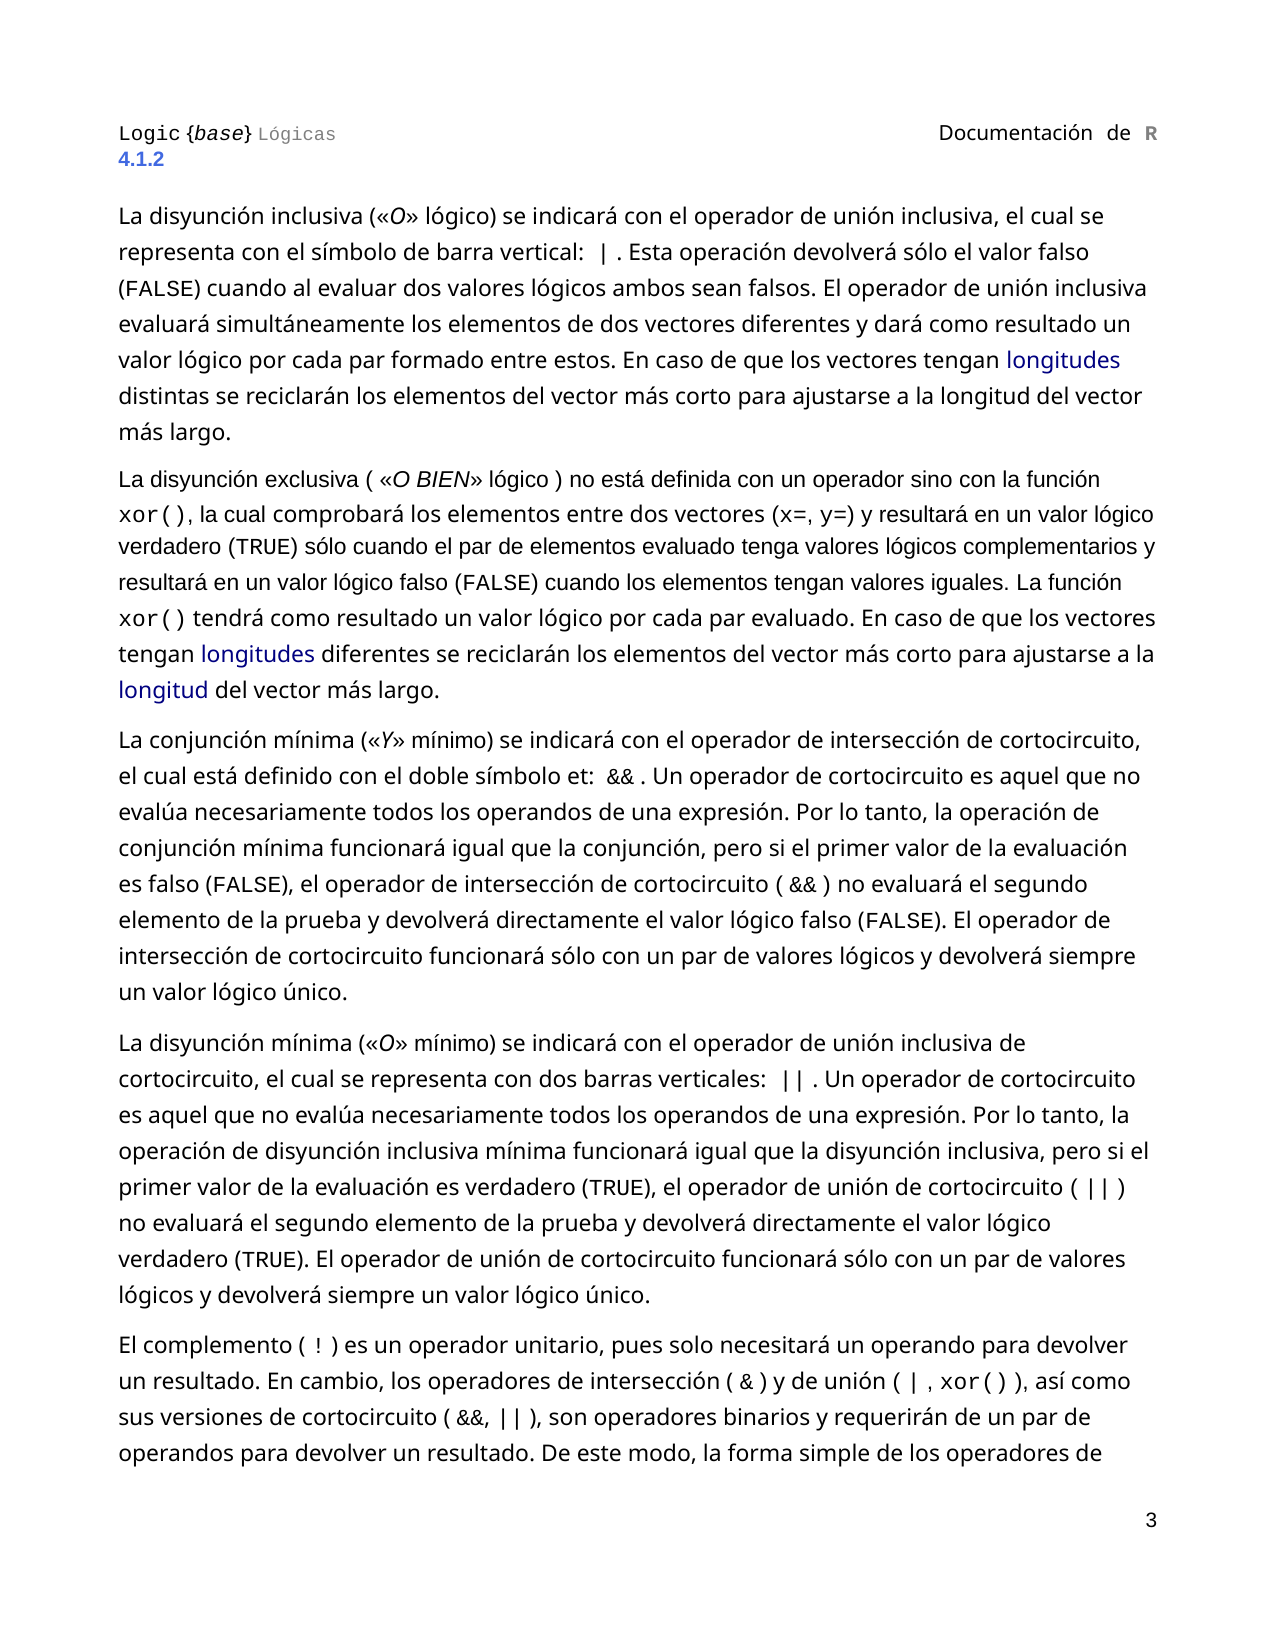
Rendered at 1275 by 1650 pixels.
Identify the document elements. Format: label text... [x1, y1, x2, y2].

text El complemento ( ! ) es un operador unitario, pues solo necesitará un operando para devolver un resultado. En cambio, los operadores de intersección ( & ) y de unión ( | , xor() ), así como sus versiones de cortocircuito ( &&, || ), son operadores binarios y requerirán de un par de operandos para devolver un resultado. De este modo, la forma simple de los operadores de [118, 1329, 1157, 1468]
text La disyunción inclusiva («O» lógico) se indicará con el operador de unión inclusiva, el cual se representa con el símbolo de barra vertical: | . Esta operación devolverá sólo el valor falso (FALSE) cuando al evaluar dos valores lógicos ambos sean falsos. El operador de unión inclusiva evaluará simultáneamente los elementos de dos vectores diferentes y dará como resultado un valor lógico por cada par formado entre estos. En caso de que los vectores tengan longitudes distintas se reciclarán los elementos del vector más corto para ajustarse a la longitud del vector más largo. [118, 200, 1157, 447]
text La disyunción mínima («O» mínimo) se indicará con el operador de unión inclusiva de cortocircuito, el cual se representa con dos barras verticales: || . Un operador de cortocircuito es aquel que no evalúa necesariamente todos los operandos de una expresión. Por lo tanto, la operación de disyunción inclusiva mínima funcionará igual que la disyunción inclusiva, pero si el primer valor de la evaluación es verdadero (TRUE), el operador de unión de cortocircuito ( || ) no evaluará el segundo elemento de la prueba y devolverá directamente el valor lógico verdadero (TRUE). El operador de unión de cortocircuito funcionará sólo con un par de valores lógicos y devolverá siempre un valor lógico único. [118, 1027, 1157, 1310]
text La disyunción exclusiva ( «O BIEN» lógico ) no está definida con un operador sino con la función xor(), la cual comprobará los elementos entre dos vectores (x=, y=) y resultará en un valor lógico verdadero (TRUE) sólo cuando el par de elementos evaluado tenga valores lógicos complementarios y resultará en un valor lógico falso (FALSE) cuando los elementos tengan valores iguales. La función xor() tendrá como resultado un valor lógico por cada par evaluado. En caso de que los vectores tengan longitudes diferentes se reciclarán los elementos del vector más corto para ajustarse a la longitud del vector más largo. [118, 466, 1157, 705]
text La conjunción mínima («Y» mínimo) se indicará con el operador de intersección de cortocircuito, el cual está definido con el doble símbolo et: && . Un operador de cortocircuito es aquel que no evalúa necesariamente todos los operandos de una expresión. Por lo tanto, la operación de conjunción mínima funcionará igual que la conjunción, pero si el primer valor de la evaluación es falso (FALSE), el operador de intersección de cortocircuito ( && ) no evaluará el segundo elemento de la prueba y devolverá directamente el valor lógico falso (FALSE). El operador de intersección de cortocircuito funcionará sólo con un par de valores lógicos y devolverá siempre un valor lógico único. [118, 724, 1157, 1007]
